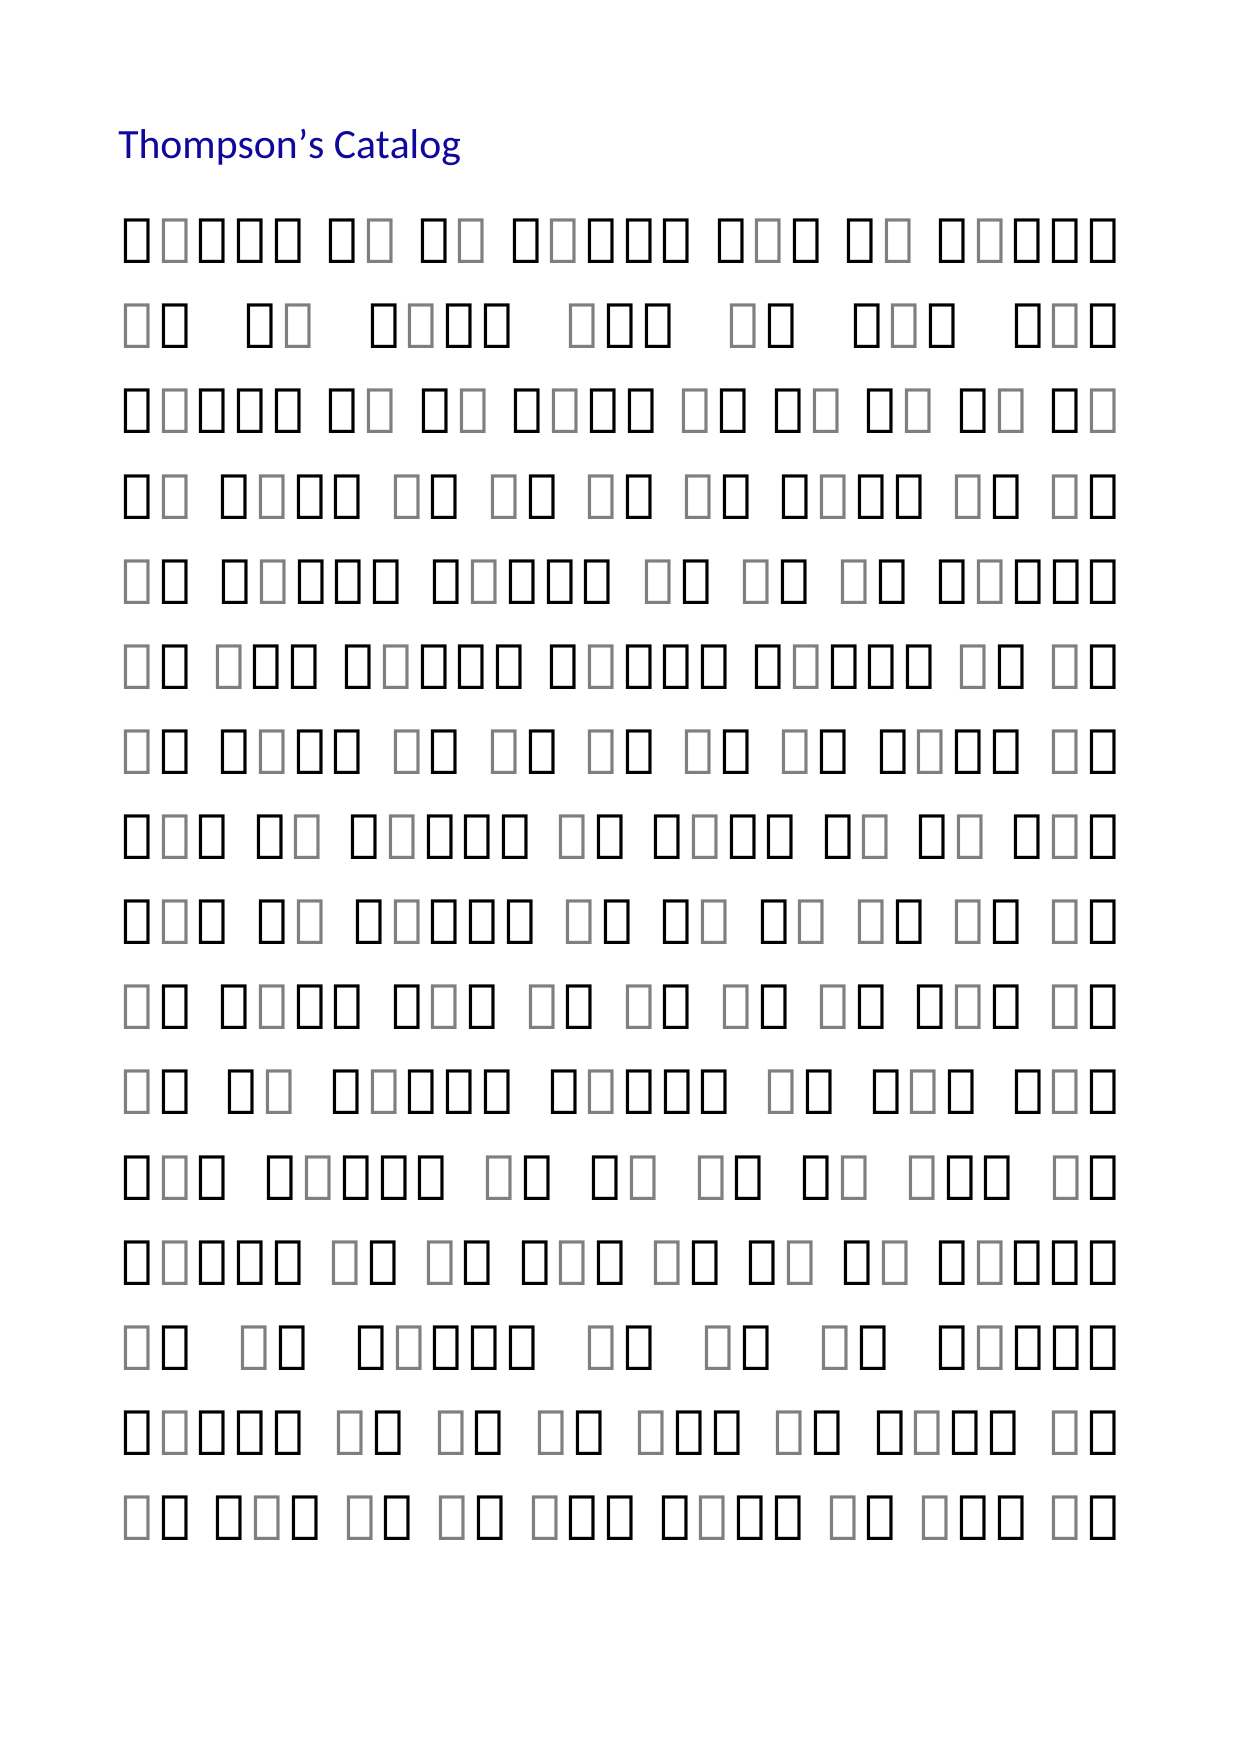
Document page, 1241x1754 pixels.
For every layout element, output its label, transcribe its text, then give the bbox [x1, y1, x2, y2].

text 󶈀󶡟󶋴󶑙󶓿 󶈁󶡟 󶈂󶡟 󶈃󶡟󶋵󶑚󶔀 󶈄󶡟󶋶 󶈅󶡟 󶈆󶡟󶋷󶑛󶔁 󶡟󶋸 󶈇󶡟 󶈈󶡟󶑜󶔂 󶡟󶑝󶔃 󶡟󶔄 󶈉󶡟󶑞 󶈊󶡟󶋹 󶈋󶡟󶋺󶑟󶔅 󶈌󶡟 󶈍󶡟 󶈎󶡟󶋻󶑠 󶡟󶑡 󶈏󶡟 󶈐󶡟 󶈑󶡟 󶈒󶡟 󶈓󶡟 󶈔󶡟󶋼󶔆 󶡟󶋽 󶡟󶋾 󶡟󶋿 󶡟󶌀 󶈕󶡟󶌁󶔇 󶡟󶌂 󶡟󶌃 󶡟󶌄 󶈖󶡟󶌅󶑢󶔈 󶈗󶡟󶌆󶑣󶔉 󶡟󶑤 󶡟󶑥 󶡟󶌇 󶈘󶡟󶌈󶑦󶔊 󶡟󶌉 󶡟󶑧󶔋 󶈙󶡟󶌊󶑨󶔌 󶈚󶡟󶌋󶑩󶔍 󶈛󶡟󶌌󶑪󶔎 󶡟󶌍 󶡟󶌎 󶡟󶑫 󶈜󶡟󶌏󶔏 󶡟󶌐 󶡟󶌑 󶡟󶌒 󶡟󶌓 󶡟󶌔 󶈝󶡟󶌕󶑬 󶡟󶌖 󶈞󶡟󶌗 󶈟󶡟 󶈠󶡟󶌘󶑭󶔐 󶡟󶌙 󶈡󶡟󶌚󶔑 󶈢󶡟 󶈣󶡟 󶈤󶡟󶌛 󶈥󶡟󶌜 󶈦󶡟 󶈧󶡟󶌝󶑮󶔒 󶡟󶔓 󶈨󶡟 󶈩󶡟 󶡟󶌞 󶡟󶌟 󶡟󶌠 󶡟󶌡 󶈪󶡟󶌢󶔔 󶈫󶡟󶌣 󶡟󶌤 󶡟󶌥 󶡟󶌦 󶡟󶌧 󶈬󶡟󶌨 󶡟󶌩 󶡟󶌪 󶈭󶡟 󶈮󶡟󶌫󶑯󶔕 󶈯󶡟󶌬󶑰󶔖 󶡟󶌭 󶈰󶡟󶑱 󶈱󶡟󶌮 󶈲󶡟󶌯 󶈳󶡟󶌰󶑲󶔗 󶡟󶌱 󶈴󶡟 󶡟󶑳 󶈵󶡟 󶡟󶑴󶔘 󶡟󶑵 󶈶󶡟󶌲󶑶󶔙 󶡟󶑷 󶡟󶌳 󶈷󶡟󶌴 󶡟󶌵 󶈸󶡟 󶈹󶡟 󶈺󶡟󶌶󶑸󶔚 󶡟󶑹 󶡟󶑺 󶈻󶡟󶌷󶑻󶔛 󶡟󶌸 󶡟󶌹 󶡟󶌺 󶈼󶡟󶌻󶑼󶔜 󶈽󶡟󶌼󶑽󶔝 󶡟󶌽 󶡟󶌾 󶡟󶌿 󶡟󶍀󶑾 󶡟󶍁 󶈾󶡟󶍂󶑿 󶡟󶍃 󶡟󶍄 󶈿󶡟󶍅 󶡟󶍆 󶡟󶍇 󶡟󶍈󶒀 󶉀󶡟󶍉󶒁 󶡟󶒂 󶡟󶍊󶒃 󶡟󶍋 [118, 197, 1122, 1559]
text Thompson’s Catalog [118, 118, 1122, 169]
